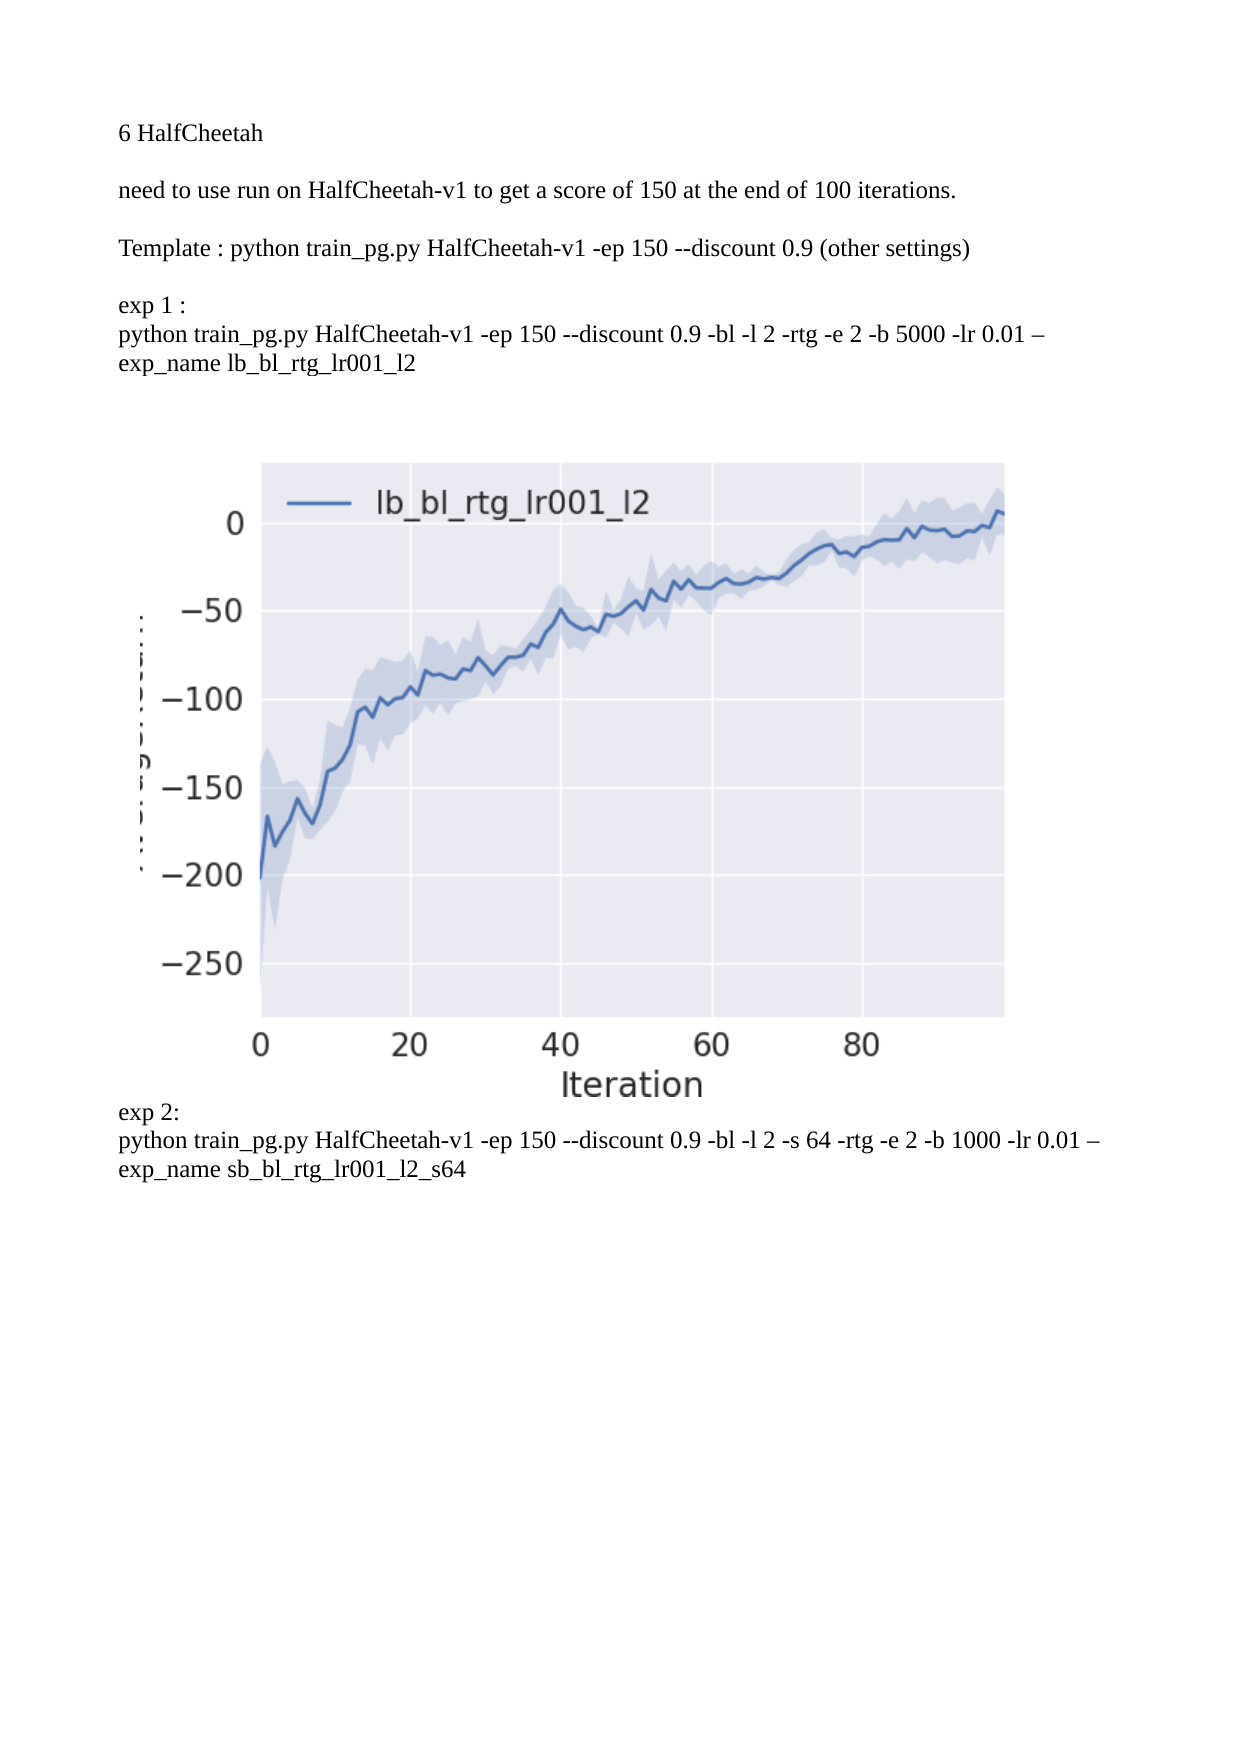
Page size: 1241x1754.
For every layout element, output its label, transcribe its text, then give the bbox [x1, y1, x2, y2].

text 6 HalfCheetah [118, 118, 1122, 147]
text need to use run on HalfCheetah-v1 to get a score of 150 at the end of 100 iterations. [118, 176, 1122, 204]
text Template : python train_pg.py HalfCheetah-v1 -ep 150 --discount 0.9 (other settings) [118, 233, 1122, 262]
text python train_pg.py HalfCheetah-v1 -ep 150 --discount 0.9 -bl -l 2 -rtg -e 2 -b 5000 -lr 0.01 –exp_name lb_bl_rtg_lr001_l2 [118, 319, 1122, 377]
text exp 1 : [118, 291, 1122, 319]
text exp 2: [118, 377, 1122, 1126]
picture [140, 376, 1100, 1097]
text python train_pg.py HalfCheetah-v1 -ep 150 --discount 0.9 -bl -l 2 -s 64 -rtg -e 2 -b 1000 -lr 0.01 –exp_name sb_bl_rtg_lr001_l2_s64 [118, 1126, 1122, 1183]
